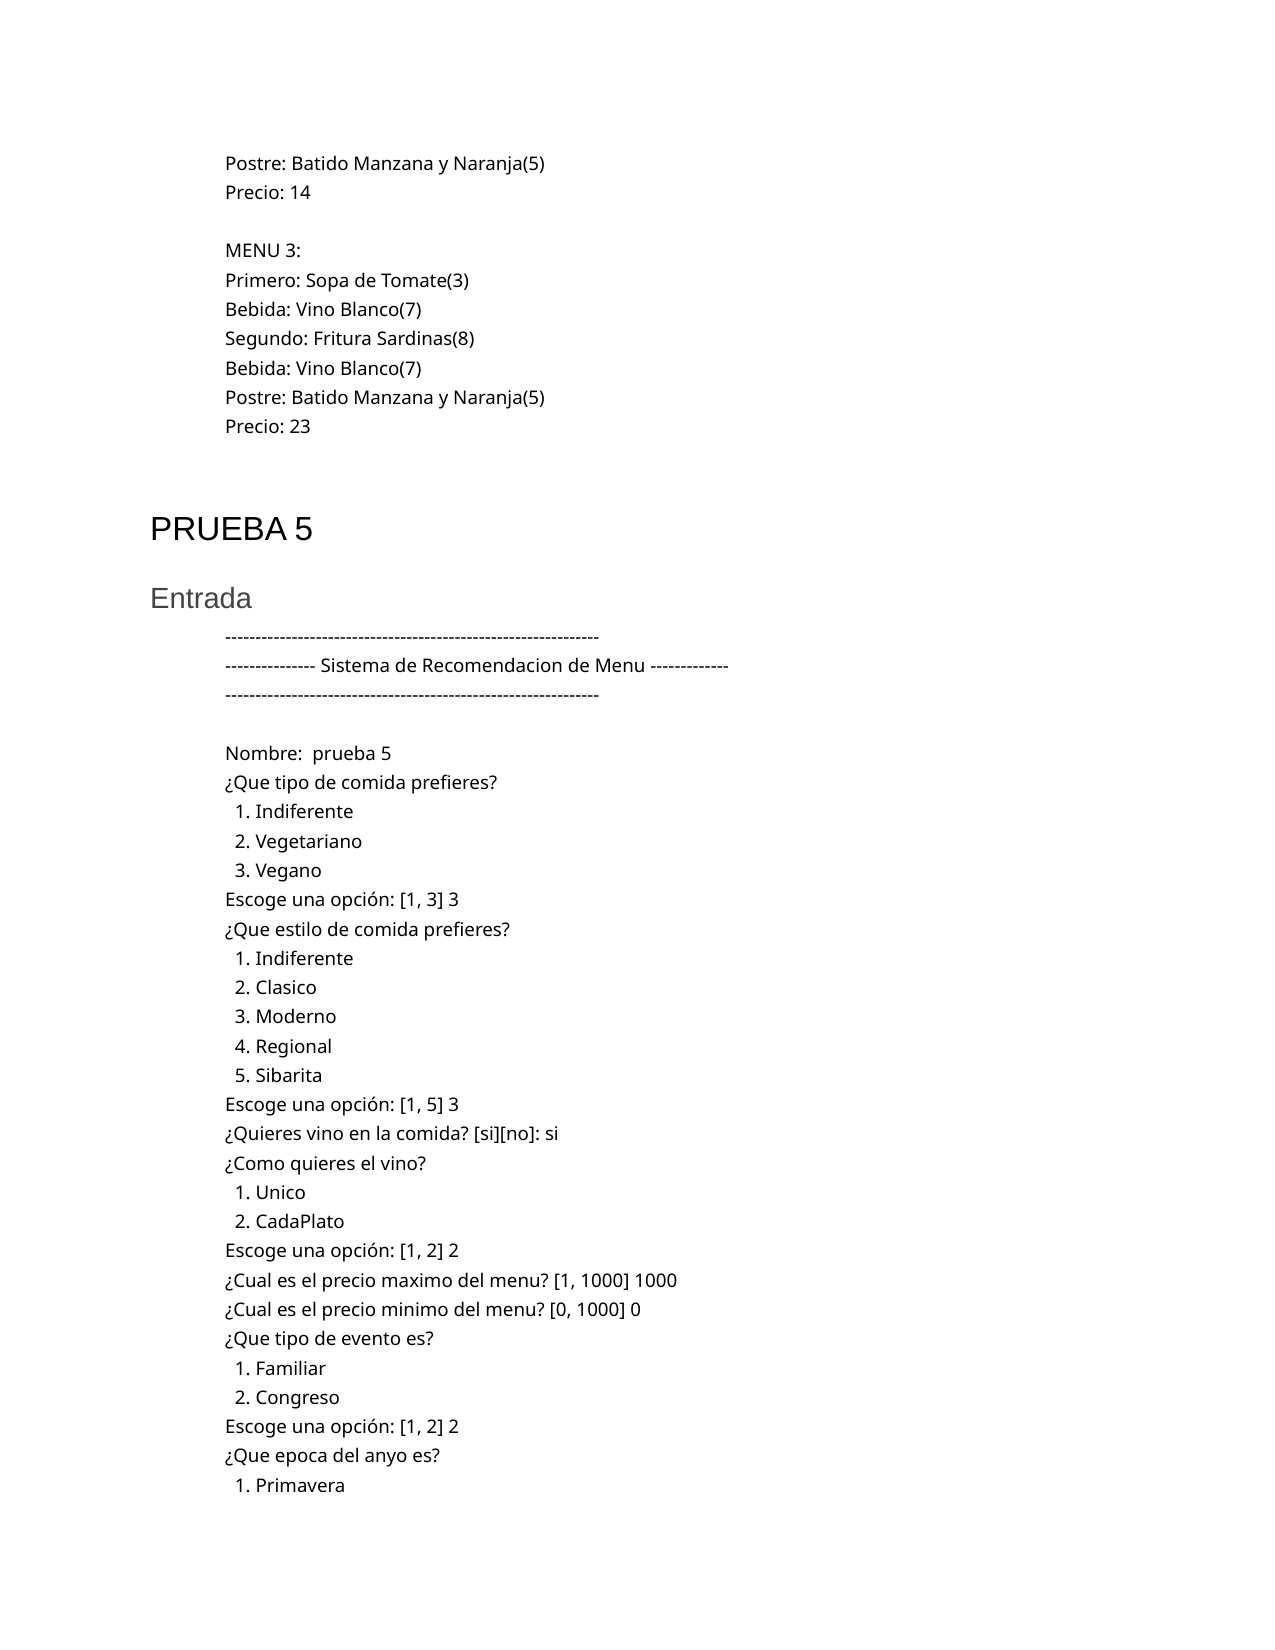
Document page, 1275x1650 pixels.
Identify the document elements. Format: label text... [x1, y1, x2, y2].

text 1. Primavera [150, 1472, 1125, 1497]
text -------------------------------------------------------------- [150, 623, 1125, 649]
text -------------------------------------------------------------- [150, 682, 1125, 707]
text Precio: 23 [150, 413, 1125, 439]
text Escoge una opción: [1, 2] 2 [150, 1238, 1125, 1263]
text 3. Moderno [150, 1004, 1125, 1029]
text 1. Indiferente [150, 799, 1125, 824]
text Bebida: Vino Blanco(7) [150, 355, 1125, 380]
text ¿Cual es el precio minimo del menu? [0, 1000] 0 [150, 1296, 1125, 1322]
text Escoge una opción: [1, 5] 3 [150, 1091, 1125, 1117]
text 2. CadaPlato [150, 1208, 1125, 1234]
text 2. Congreso [150, 1384, 1125, 1410]
text 5. Sibarita [150, 1062, 1125, 1088]
subtitle Entrada [150, 581, 1125, 615]
text 1. Familiar [150, 1355, 1125, 1380]
text Postre: Batido Manzana y Naranja(5) [150, 150, 1125, 176]
text ¿Cual es el precio maximo del menu? [1, 1000] 1000 [150, 1267, 1125, 1293]
text MENU 3: [150, 238, 1125, 263]
text ¿Que estilo de comida prefieres? [150, 916, 1125, 941]
text Segundo: Fritura Sardinas(8) [150, 326, 1125, 351]
text 3. Vegano [150, 857, 1125, 883]
text ¿Como quieres el vino? [150, 1150, 1125, 1176]
text 4. Regional [150, 1033, 1125, 1058]
text --------------- Sistema de Recomendacion de Menu ------------- [150, 652, 1125, 678]
text Escoge una opción: [1, 3] 3 [150, 887, 1125, 912]
text 1. Unico [150, 1179, 1125, 1205]
text ¿Que tipo de comida prefieres? [150, 769, 1125, 795]
text Escoge una opción: [1, 2] 2 [150, 1413, 1125, 1439]
text Precio: 14 [150, 179, 1125, 205]
text ¿Que epoca del anyo es? [150, 1443, 1125, 1468]
text ¿Quieres vino en la comida? [si][no]: si [150, 1121, 1125, 1146]
text ¿Que tipo de evento es? [150, 1326, 1125, 1351]
text Nombre: prueba 5 [150, 740, 1125, 766]
subtitle PRUEBA 5 [150, 509, 1125, 548]
text Bebida: Vino Blanco(7) [150, 296, 1125, 322]
text 1. Indiferente [150, 945, 1125, 971]
text Primero: Sopa de Tomate(3) [150, 267, 1125, 293]
text 2. Vegetariano [150, 828, 1125, 853]
text 2. Clasico [150, 974, 1125, 1000]
text Postre: Batido Manzana y Naranja(5) [150, 384, 1125, 410]
